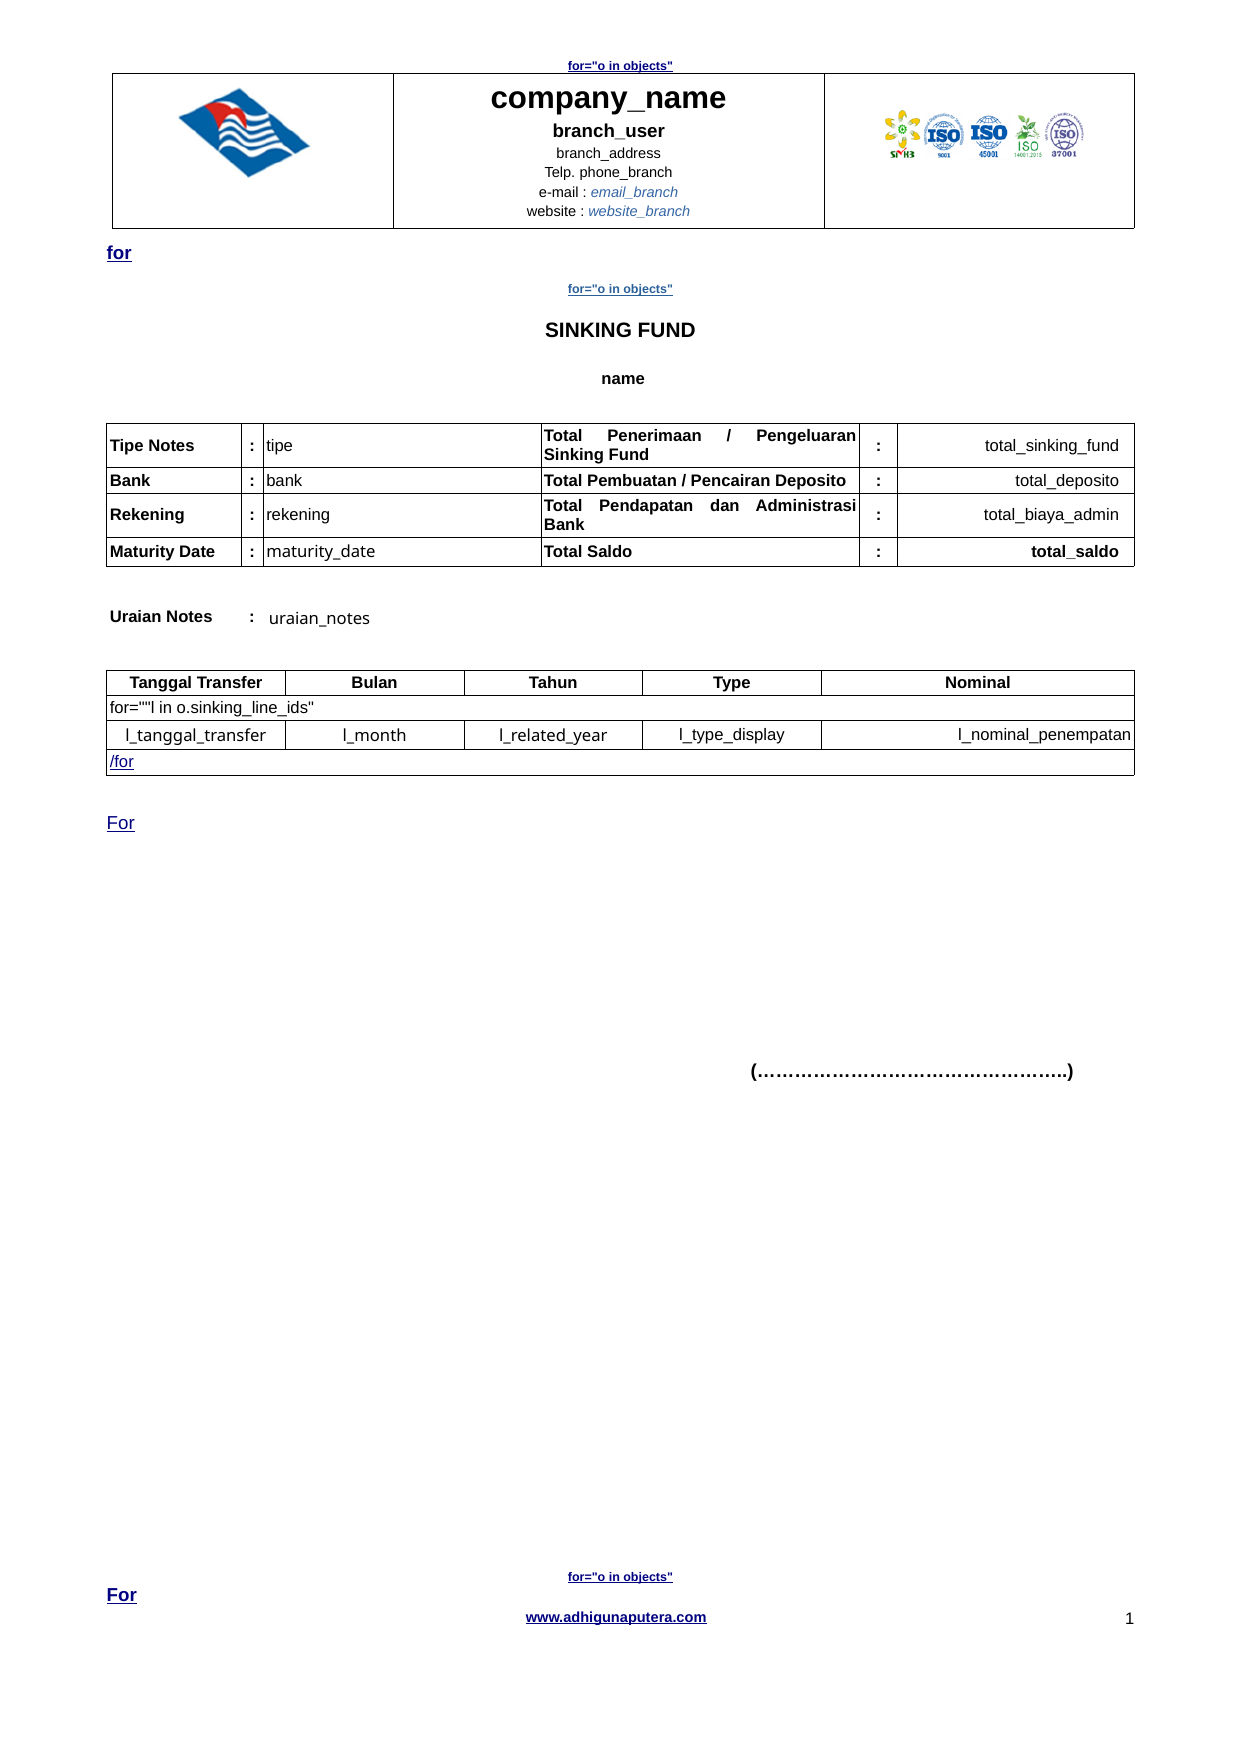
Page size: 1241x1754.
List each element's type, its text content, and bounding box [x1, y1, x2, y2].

table_cell : [860, 538, 897, 566]
table_cell for=""l in o.sinking_line_ids" [107, 696, 1134, 720]
table_cell maturity_date [264, 538, 541, 566]
table_cell : [242, 494, 263, 537]
table_cell Total Saldo [542, 538, 859, 566]
table_cell [1122, 538, 1134, 566]
text for="o in objects" [106, 282, 1134, 296]
table_cell /for [107, 750, 1134, 774]
table_cell [1122, 494, 1134, 537]
table_header name [323, 363, 923, 394]
table_cell rekening [264, 494, 541, 537]
table_cell : [860, 494, 897, 537]
table_cell Maturity Date [107, 538, 241, 566]
table_header : [238, 604, 266, 632]
table_cell Rekening [107, 494, 241, 537]
table_header tipe [264, 424, 541, 467]
table_cell Total Pendapatan dan Administrasi Bank [542, 494, 859, 537]
table_header (…………………………………………..) [693, 903, 1131, 1087]
table_header total_sinking_fund [898, 424, 1122, 467]
table_cell l_month [286, 721, 464, 749]
table_header [1122, 424, 1134, 467]
table_cell l_type_display [643, 721, 821, 749]
text For [106, 812, 1134, 834]
table_cell : [242, 468, 263, 492]
table_header Tahun [465, 671, 642, 695]
table_cell total_saldo [898, 538, 1122, 566]
table_header Tanggal Transfer [107, 671, 285, 695]
table_cell Bank [107, 468, 241, 492]
table_cell Total Pembuatan / Pencairan Deposito [542, 468, 859, 492]
table_header Bulan [286, 671, 464, 695]
table_cell bank [264, 468, 541, 492]
table_cell total_biaya_admin [898, 494, 1122, 537]
table_cell : [242, 538, 263, 566]
table_header Nominal [822, 671, 1134, 695]
table_cell total_deposito [898, 468, 1122, 492]
table_cell l_related_year [465, 721, 642, 749]
table_header Tipe Notes [107, 424, 241, 467]
table_header : [242, 424, 263, 467]
text SINKING FUND [106, 318, 1134, 342]
picture [171, 87, 317, 179]
table_header uraian_notes [266, 604, 1134, 632]
table_header Uraian Notes [106, 604, 238, 632]
table_header Total Penerimaan / Pengeluaran Sinking Fund [542, 424, 859, 467]
table_cell : [860, 468, 897, 492]
table_cell l_tanggal_transfer [107, 721, 285, 749]
table_header : [860, 424, 897, 467]
table_cell l_nominal_penempatan [822, 721, 1134, 749]
table_header Type [643, 671, 821, 695]
table_cell [1122, 468, 1134, 492]
picture [879, 108, 1085, 161]
